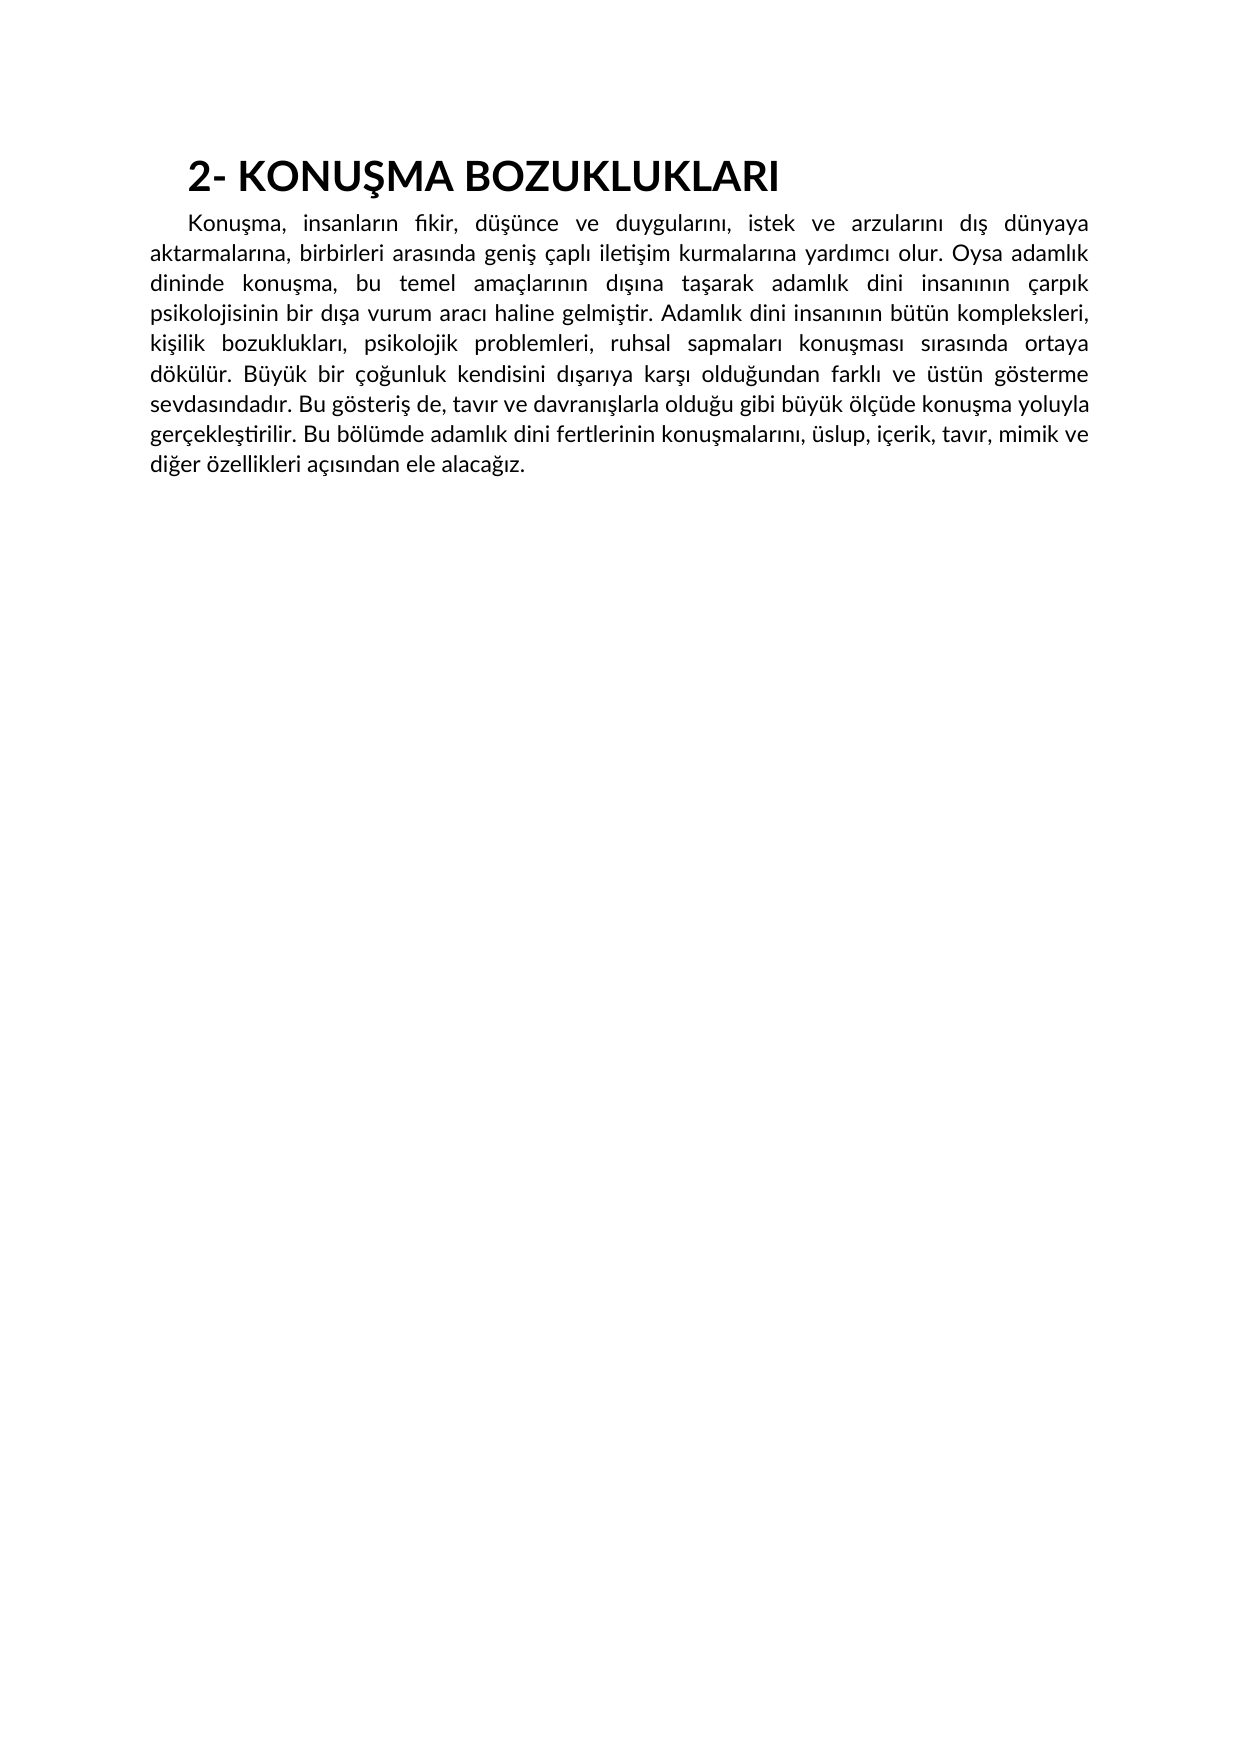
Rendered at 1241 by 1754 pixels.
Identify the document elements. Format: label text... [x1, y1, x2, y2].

subtitle 2- KONUŞMA BOZUKLUKLARI [187, 150, 1090, 200]
text Konuşma, insanların fikir, düşünce ve duygularını, istek ve arzularını dış dünyaya aktarmalarına, birbirleri arasında geniş çaplı iletişim kurmalarına yardımcı olur. Oysa adamlık dininde konuşma, bu temel amaçlarının dışına taşarak adamlık dini insanının çarpık psikolojisinin bir dışa vurum aracı haline gelmiştir. Adamlık dini insanının bütün kompleksleri, kişilik bozuklukları, psikolojik problemleri, ruhsal sapmaları konuşması sırasında ortaya dökülür. Büyük bir çoğunluk kendisini dışarıya karşı olduğundan farklı ve üstün gösterme sevdasındadır. Bu gösteriş de, tavır ve davranışlarla olduğu gibi büyük ölçüde konuşma yoluyla gerçekleştirilir. Bu bölümde adamlık dini fertlerinin konuşmalarını, üslup, içerik, tavır, mimik ve diğer özellikleri açısından ele alacağız. [150, 208, 1090, 477]
